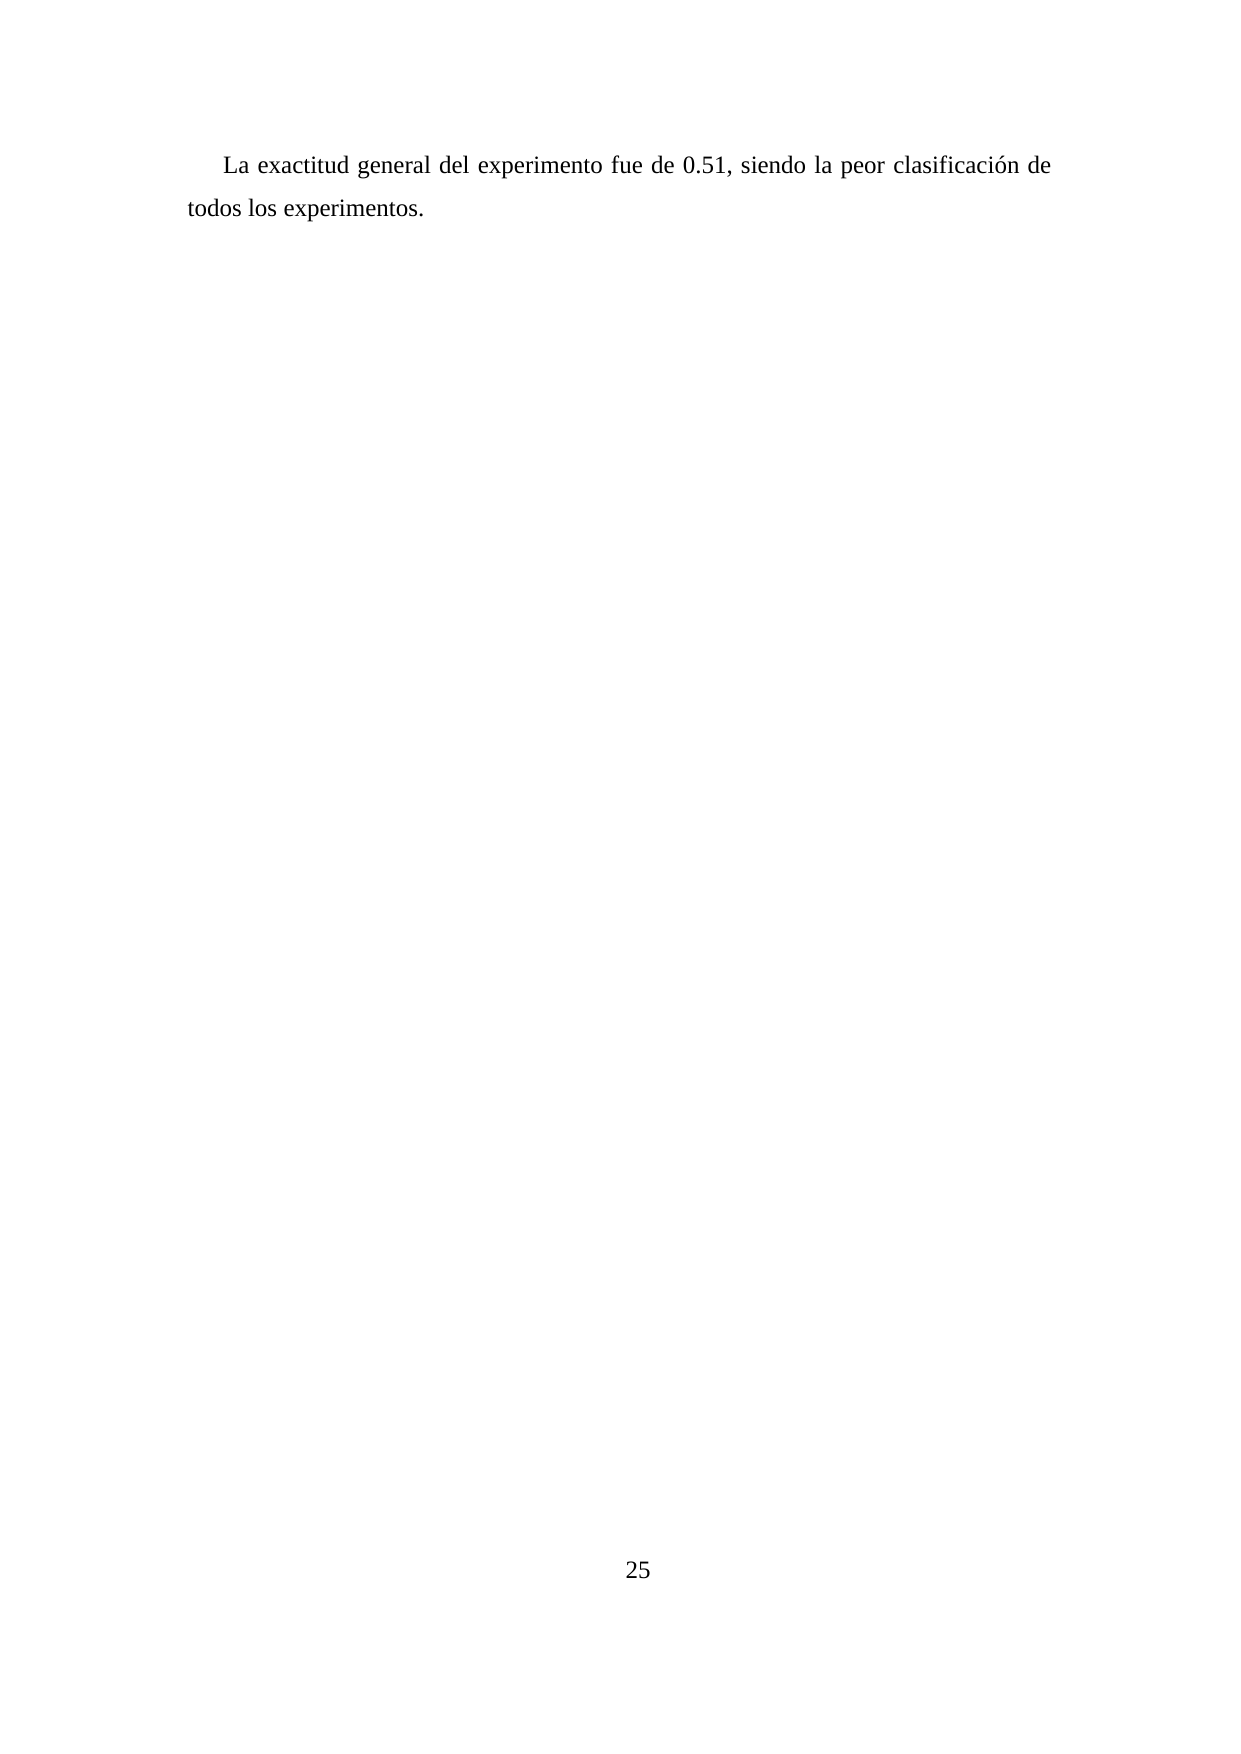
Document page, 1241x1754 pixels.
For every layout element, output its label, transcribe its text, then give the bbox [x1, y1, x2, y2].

text La exactitud general del experimento fue de 0.51, siendo la peor clasificación de todos los experimentos. [187, 150, 1053, 222]
